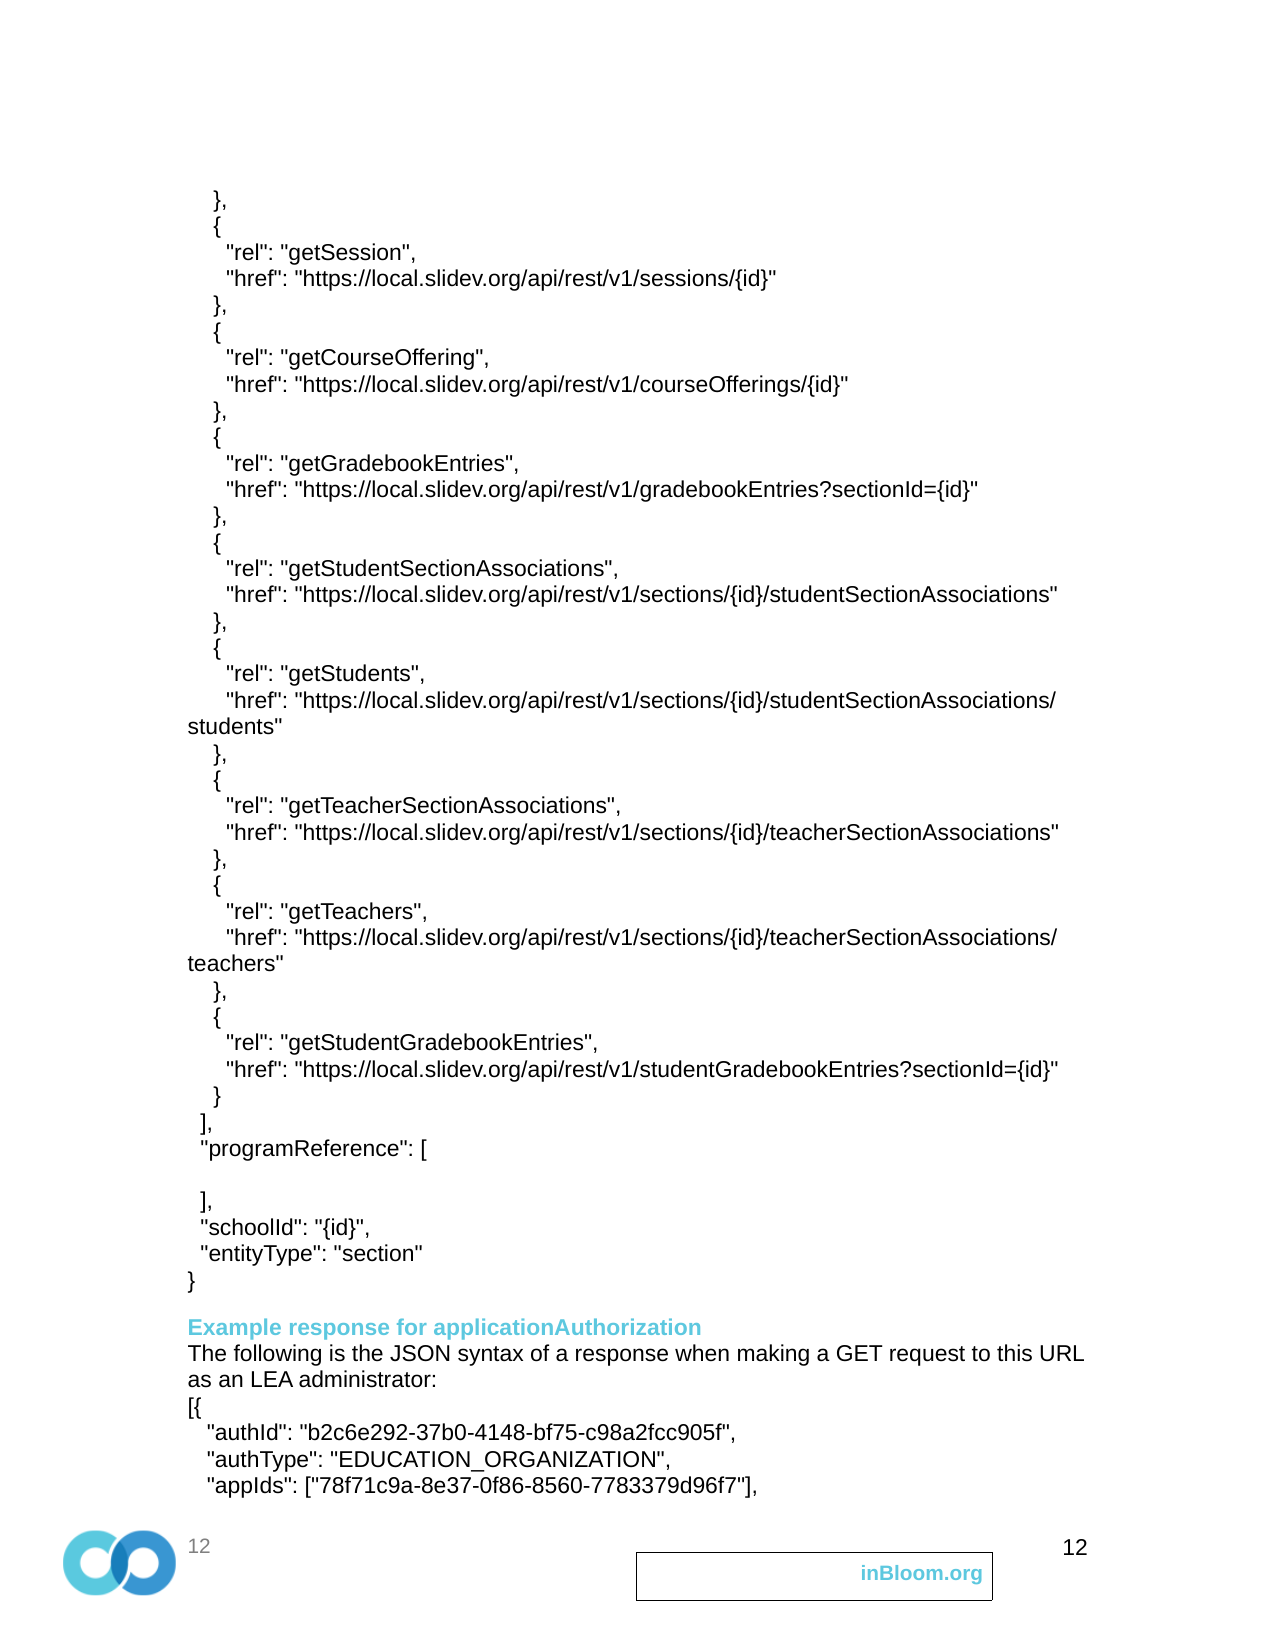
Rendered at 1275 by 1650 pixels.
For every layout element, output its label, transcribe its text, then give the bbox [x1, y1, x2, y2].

text }, [187, 845, 1087, 871]
text "rel": "getSession", [187, 239, 1087, 265]
picture [53, 1518, 926, 1635]
text "href": "https://local.slidev.org/api/rest/v1/studentGradebookEntries?sectionId={id}" [187, 1056, 1087, 1082]
text } [187, 1082, 1087, 1108]
text { [187, 212, 1087, 239]
text "entityType": "section" [187, 1240, 1087, 1267]
text "href": "https://local.slidev.org/api/rest/v1/sections/{id}/teacherSectionAssociations/teachers" [187, 924, 1087, 977]
text "authType": "EDUCATION_ORGANIZATION", [187, 1446, 1087, 1472]
text { [187, 1003, 1087, 1029]
text "href": "https://local.slidev.org/api/rest/v1/sessions/{id}" [187, 265, 1087, 291]
text "programReference": [ [187, 1135, 1087, 1161]
text "href": "https://local.slidev.org/api/rest/v1/courseOfferings/{id}" [187, 371, 1087, 397]
text }, [187, 397, 1087, 423]
text }, [187, 739, 1087, 766]
text "schoolId": "{id}", [187, 1214, 1087, 1240]
text "href": "https://local.slidev.org/api/rest/v1/sections/{id}/studentSectionAssociations/students" [187, 687, 1087, 739]
text { [187, 423, 1087, 449]
text "authId": "b2c6e292-37b0-4148-bf75-c98a2fcc905f", [187, 1419, 1087, 1446]
text "rel": "getStudents", [187, 660, 1087, 687]
text { [187, 318, 1087, 344]
text }, [187, 186, 1087, 212]
text "href": "https://local.slidev.org/api/rest/v1/sections/{id}/studentSectionAssociations" [187, 581, 1087, 608]
text "rel": "getGradebookEntries", [187, 449, 1087, 476]
text "appIds": ["78f71c9a-8e37-0f86-8560-7783379d96f7"], [187, 1472, 1087, 1498]
text }, [187, 977, 1087, 1003]
text [{ [187, 1393, 1087, 1419]
text } [187, 1267, 1087, 1293]
text "rel": "getStudentSectionAssociations", [187, 555, 1087, 581]
text The following is the JSON syntax of a response when making a GET request to this URL as an LEA administrator: [187, 1340, 1087, 1393]
text }, [187, 608, 1087, 634]
text "rel": "getCourseOffering", [187, 344, 1087, 371]
text }, [187, 291, 1087, 318]
text "href": "https://local.slidev.org/api/rest/v1/gradebookEntries?sectionId={id}" [187, 476, 1087, 502]
subtitle Example response for applicationAuthorization [187, 1314, 1087, 1340]
text { [187, 634, 1087, 660]
text "href": "https://local.slidev.org/api/rest/v1/sections/{id}/teacherSectionAssociations" [187, 818, 1087, 845]
text "rel": "getTeachers", [187, 898, 1087, 924]
text { [187, 766, 1087, 792]
text "rel": "getTeacherSectionAssociations", [187, 792, 1087, 818]
text "rel": "getStudentGradebookEntries", [187, 1029, 1087, 1056]
text ], [187, 1187, 1087, 1214]
text { [187, 871, 1087, 898]
text ], [187, 1108, 1087, 1135]
text }, [187, 502, 1087, 529]
text { [187, 529, 1087, 555]
